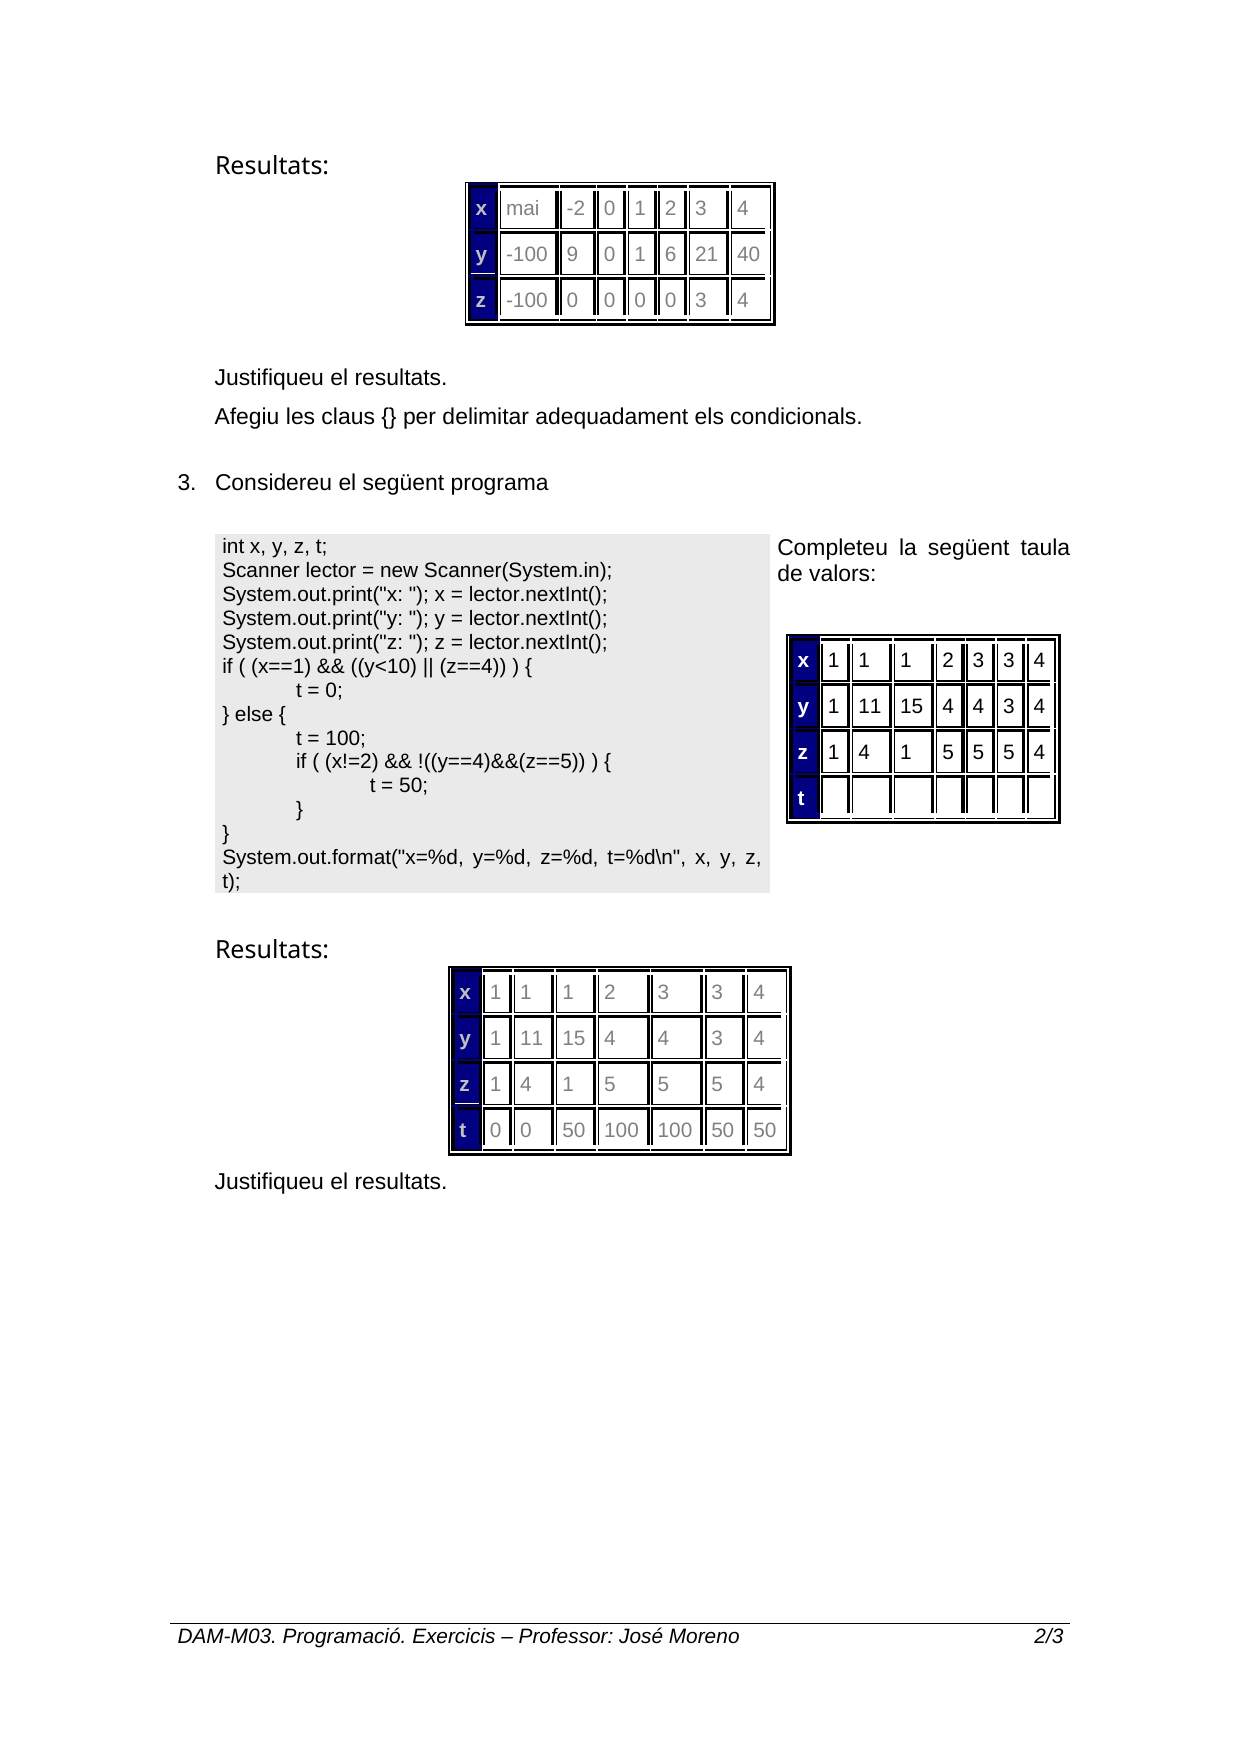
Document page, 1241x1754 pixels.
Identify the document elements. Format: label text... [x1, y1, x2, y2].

table_header 3 [687, 183, 729, 228]
table_cell 1 [823, 686, 847, 726]
table_header mai [498, 183, 558, 228]
table_header -2 [559, 183, 596, 228]
table_header 3 [965, 636, 995, 680]
table_cell 5 [599, 1064, 647, 1103]
table_header 2 [934, 636, 964, 680]
table_cell 5 [653, 1064, 700, 1103]
table_cell 3 [687, 274, 729, 319]
table_cell 4 [745, 1012, 789, 1058]
table_cell 0 [596, 274, 626, 319]
table_cell y [451, 1012, 482, 1058]
table_header 3 [995, 636, 1025, 680]
table_cell 4 [853, 732, 889, 772]
table_header 4 [1025, 636, 1057, 680]
table_cell t [451, 1104, 482, 1149]
table_cell 4 [729, 274, 773, 319]
table_cell 1 [895, 732, 931, 772]
table_cell 0 [559, 274, 596, 319]
table_cell 1 [485, 1064, 509, 1103]
table_header 2 [596, 968, 650, 1012]
table_cell 1 [629, 234, 654, 273]
table_header x [455, 972, 482, 1012]
table_header 1 [554, 968, 596, 1012]
table_header 3 [650, 968, 703, 1012]
table_cell 9 [562, 234, 593, 273]
table_cell 50 [703, 1104, 745, 1149]
table_cell y [789, 680, 820, 726]
table_header 1 [626, 183, 657, 228]
table_cell [850, 772, 892, 818]
table_header 1 [850, 636, 892, 680]
table_cell 5 [707, 1064, 742, 1103]
table_cell [965, 772, 995, 818]
table_cell [1025, 772, 1057, 818]
text Justifiqueu el resultats. [177, 1168, 1063, 1194]
table_header 1 [820, 636, 850, 680]
table_cell 21 [690, 234, 726, 273]
table_cell 4 [1025, 680, 1057, 726]
table_header x [471, 188, 498, 228]
table_cell 4 [653, 1018, 700, 1058]
table_header 1 [512, 968, 554, 1012]
table_cell y [468, 228, 498, 273]
table_cell -100 [501, 234, 555, 273]
table_cell z [789, 726, 820, 772]
table_header Completeu la següent taula de valors: [770, 534, 1077, 893]
table_header 2 [657, 183, 687, 228]
table_cell 4 [937, 686, 961, 726]
table_cell 3 [998, 686, 1022, 726]
table_cell 1 [557, 1064, 593, 1103]
table_cell 4 [599, 1018, 647, 1058]
table_cell [892, 772, 934, 818]
table_header 4 [729, 183, 773, 228]
table_cell 40 [729, 228, 773, 273]
table_cell [934, 772, 964, 818]
table_cell 50 [554, 1104, 596, 1149]
table_header 1 [892, 636, 934, 680]
table_cell 4 [745, 1058, 789, 1103]
table_cell 0 [657, 274, 687, 319]
table_cell 0 [482, 1104, 512, 1149]
table_cell 11 [853, 686, 889, 726]
table_cell 50 [745, 1104, 789, 1149]
table_cell 0 [512, 1104, 554, 1149]
table_cell 0 [599, 234, 623, 273]
table_cell 100 [596, 1104, 650, 1149]
table_header 3 [703, 968, 745, 1012]
table_cell 1 [485, 1018, 509, 1058]
table_cell -100 [498, 274, 558, 319]
table_cell z [451, 1058, 482, 1103]
table_cell 100 [650, 1104, 703, 1149]
table_cell 15 [557, 1018, 593, 1058]
table_header x [793, 641, 820, 680]
table_cell 3 [707, 1018, 742, 1058]
table_cell t [789, 772, 820, 818]
table_cell 5 [968, 732, 992, 772]
table_cell 4 [515, 1064, 551, 1103]
table_cell 1 [823, 732, 847, 772]
list Considereu el següent programa [177, 468, 1063, 495]
text Justifiqueu el resultats. [177, 364, 1063, 391]
table_header 4 [745, 968, 789, 1012]
text Resultats: [215, 932, 1063, 966]
table_header 0 [596, 183, 626, 228]
table_header 1 [482, 968, 512, 1012]
table_cell 15 [895, 686, 931, 726]
table_cell [820, 772, 850, 818]
table_cell 4 [1025, 726, 1057, 772]
table_cell 4 [968, 686, 992, 726]
table_cell 11 [515, 1018, 551, 1058]
table_cell [995, 772, 1025, 818]
table_header int x, y, z, t; Scanner lector = new Scanner(System.in); System.out.print("x: "); x = lector.nextInt(); System.out.print("y: "); y = lector.nextInt(); System.out.print("z: "); z = lector.nextInt(); if ( (x==1) && ((y<10) || (z==4)) ) { t = 0; } else { t = 100; if ( (x!=2) && !((y==4)&&(z==5)) ) { t = 50; } } System.out.format("x=%d, y=%d, z=%d, t=%d\n", x, y, z, t); [215, 534, 770, 893]
text Afegiu les claus {} per delimitar adequadament els condicionals. [177, 403, 1063, 429]
table_cell 5 [937, 732, 961, 772]
table_cell 5 [998, 732, 1022, 772]
table_cell 0 [626, 274, 657, 319]
table_cell z [468, 274, 498, 319]
table_cell 6 [660, 234, 684, 273]
text Resultats: [215, 148, 1063, 182]
